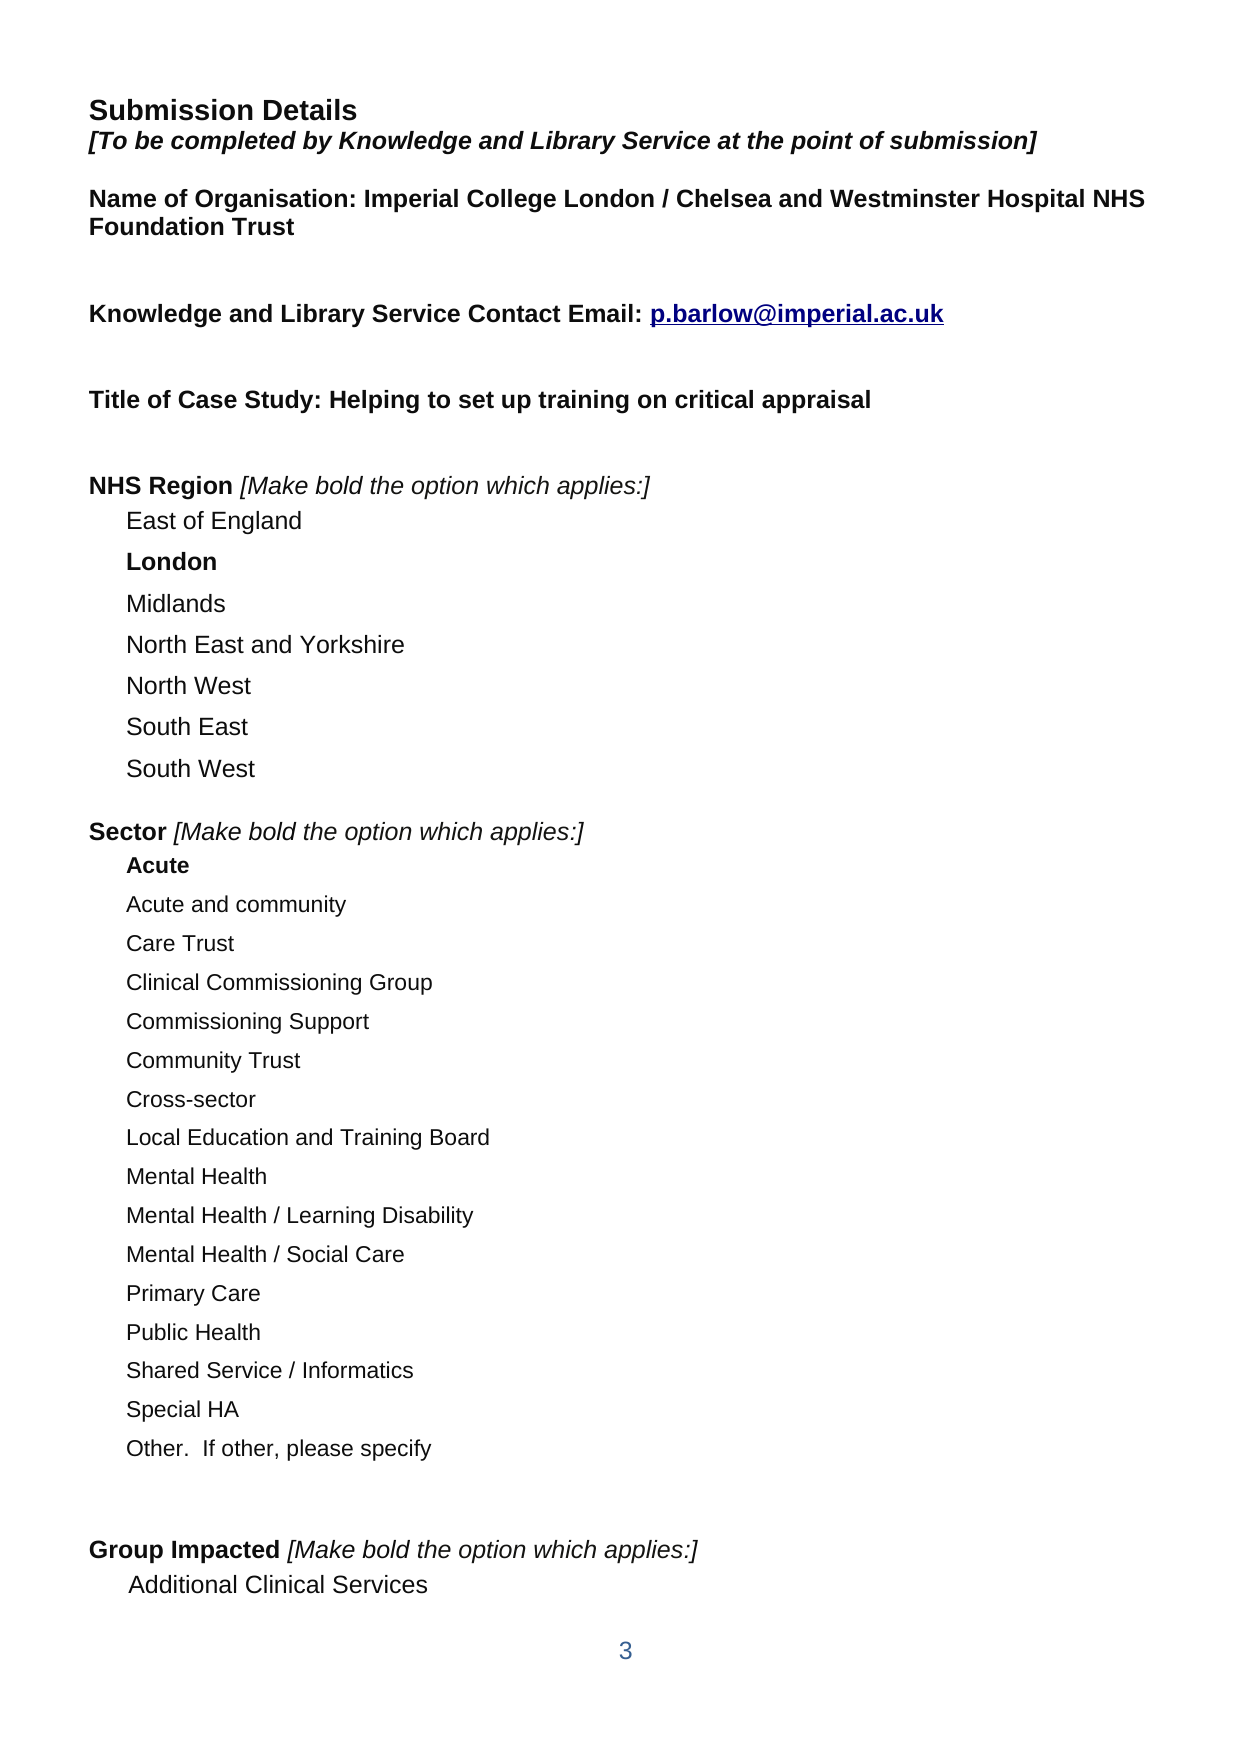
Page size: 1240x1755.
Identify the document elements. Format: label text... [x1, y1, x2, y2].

text NHS Region [Make bold the option which applies:] [89, 471, 1151, 500]
text Local Education and Training Board [126, 1124, 1151, 1151]
text Acute and community [126, 891, 1151, 918]
text Midlands [126, 589, 1151, 617]
text Other. If other, please specify [126, 1435, 1151, 1462]
text Submission Details [89, 93, 1151, 126]
text London [126, 547, 1151, 576]
text East of England [126, 506, 1151, 535]
text Clinical Commissioning Group [126, 969, 1151, 995]
text Public Health [126, 1319, 1151, 1345]
text Community Trust [126, 1047, 1151, 1073]
text North West [126, 671, 1151, 700]
text Primary Care [126, 1280, 1151, 1306]
text Mental Health / Learning Disability [126, 1202, 1151, 1228]
text Mental Health [126, 1163, 1151, 1189]
text Additional Clinical Services [128, 1570, 1151, 1599]
text Knowledge and Library Service Contact Email: p.barlow@imperial.ac.uk [89, 299, 1151, 327]
text Name of Organisation: Imperial College London / Chelsea and Westminster Hospital NHS Foundation Trust [89, 184, 1151, 241]
text [To be completed by Knowledge and Library Service at the point of submission] [89, 126, 1151, 155]
text South East [126, 712, 1151, 741]
text Cross-sector [126, 1086, 1151, 1112]
text South West [126, 754, 1151, 782]
text Title of Case Study: Helping to set up training on critical appraisal [89, 385, 1151, 414]
text Shared Service / Informatics [126, 1357, 1151, 1384]
text Commissioning Support [126, 1008, 1151, 1034]
text Group Impacted [Make bold the option which applies:] [89, 1535, 1151, 1564]
text Acute [126, 852, 1151, 879]
text Special HA [126, 1396, 1151, 1423]
text Mental Health / Social Care [126, 1241, 1151, 1267]
text Care Trust [126, 930, 1151, 956]
text North East and Yorkshire [126, 630, 1151, 659]
text Sector [Make bold the option which applies:] [89, 817, 1151, 846]
